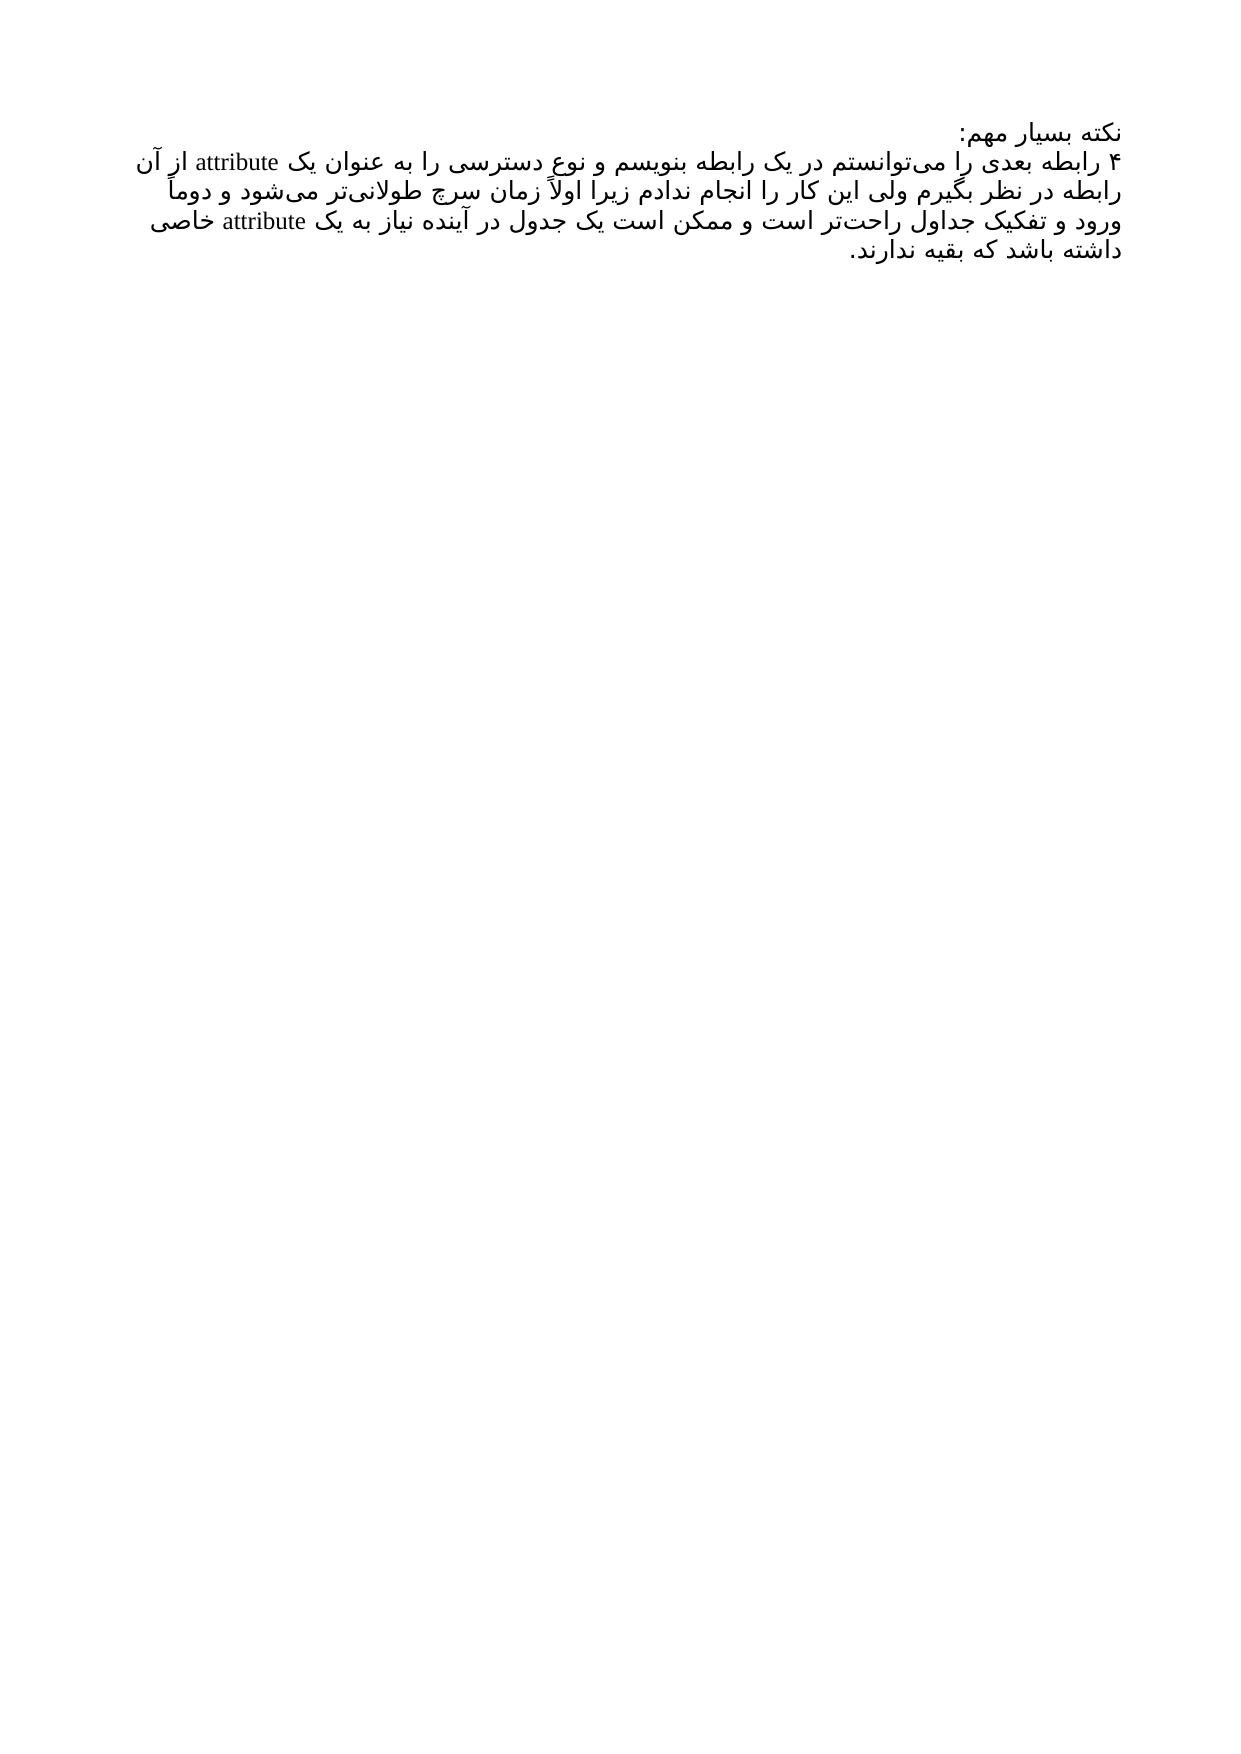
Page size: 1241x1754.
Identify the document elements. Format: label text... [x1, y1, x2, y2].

text نکته بسیار مهم: [118, 118, 1122, 147]
text ۴ رابطه بعدی را می‌توانستم در یک رابطه بنویسم و نوع دسترسی را به عنوان یک attribute از آن رابطه در نظر بگیرم ولی این کار را انجام ندادم زیرا اولاً زمان سرچ طولانی‌تر می‌شود و دوماً ورود و تفکیک جداول راحت‌تر است و ممکن است یک جدول در آینده نیاز به یک attribute خاصی داشته باشد که بقیه ندارند. [118, 147, 1122, 264]
